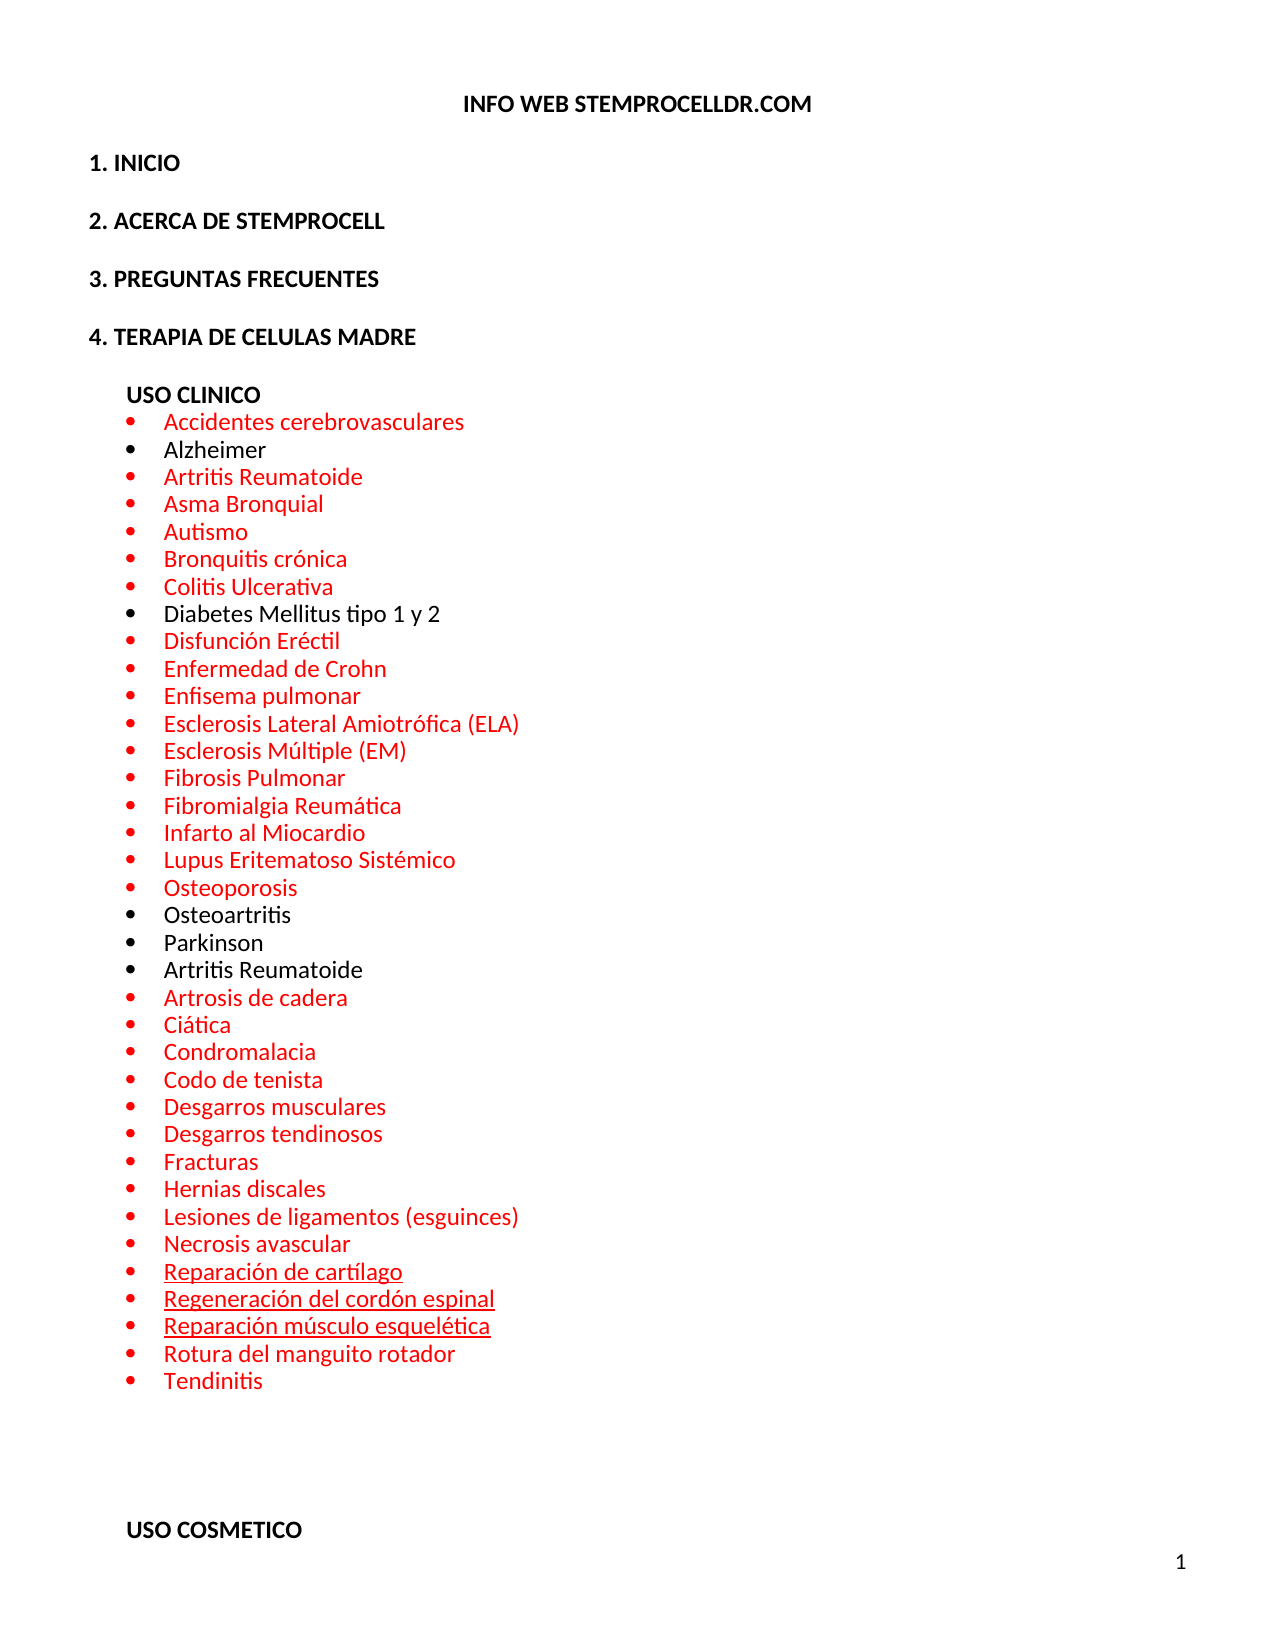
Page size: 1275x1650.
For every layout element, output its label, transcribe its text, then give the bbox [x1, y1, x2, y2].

text INFO WEB STEMPROCELLDR.COM [89, 89, 1186, 119]
list Regeneración del cordón espinal [126, 1285, 1186, 1313]
list Asma Bronquial [126, 491, 1186, 518]
list Fibromialgia Reumática [126, 792, 1186, 820]
list Artritis Reumatoide [126, 957, 1186, 984]
text USO CLINICO [126, 381, 1186, 409]
list Rotura del manguito rotador [126, 1340, 1186, 1368]
list Osteoporosis [126, 874, 1186, 902]
list Accidentes cerebrovasculares [126, 409, 1186, 436]
list Desgarros tendinosos [126, 1121, 1186, 1148]
list Lesiones de ligamentos (esguinces) [126, 1203, 1186, 1231]
list Esclerosis Lateral Amiotrófica (ELA) [126, 710, 1186, 737]
list Enfisema pulmonar [126, 683, 1186, 710]
list Reparación de cartílago [126, 1258, 1186, 1285]
list Bronquitis crónica [126, 546, 1186, 573]
list Disfunción Eréctil [126, 628, 1186, 655]
list Diabetes Mellitus tipo 1 y 2 [126, 601, 1186, 628]
list Parkinson [126, 929, 1186, 957]
list Fibrosis Pulmonar [126, 765, 1186, 792]
list Tendinitis [126, 1368, 1186, 1395]
list Condromalacia [126, 1039, 1186, 1066]
text 3. PREGUNTAS FRECUENTES [89, 266, 1186, 293]
list Desgarros musculares [126, 1094, 1186, 1121]
list Autismo [126, 518, 1186, 546]
text USO COSMETICO [126, 1517, 1186, 1544]
list Codo de tenista [126, 1066, 1186, 1094]
list Fracturas [126, 1148, 1186, 1176]
list Colitis Ulcerativa [126, 573, 1186, 601]
list Artritis Reumatoide [126, 463, 1186, 491]
list Necrosis avascular [126, 1231, 1186, 1258]
list Reparación músculo esquelética [126, 1313, 1186, 1340]
list Ciática [126, 1011, 1186, 1039]
text 4. TERAPIA DE CELULAS MADRE [89, 323, 1186, 351]
list Alzheimer [126, 436, 1186, 463]
text 1. INICIO [89, 150, 1186, 177]
list Esclerosis Múltiple (EM) [126, 737, 1186, 765]
list Enfermedad de Crohn [126, 655, 1186, 683]
text 2. ACERCA DE STEMPROCELL [89, 208, 1186, 235]
list Artrosis de cadera [126, 984, 1186, 1011]
list Osteoartritis [126, 902, 1186, 929]
list Infarto al Miocardio [126, 820, 1186, 847]
list Hernias discales [126, 1176, 1186, 1203]
list Lupus Eritematoso Sistémico [126, 847, 1186, 874]
